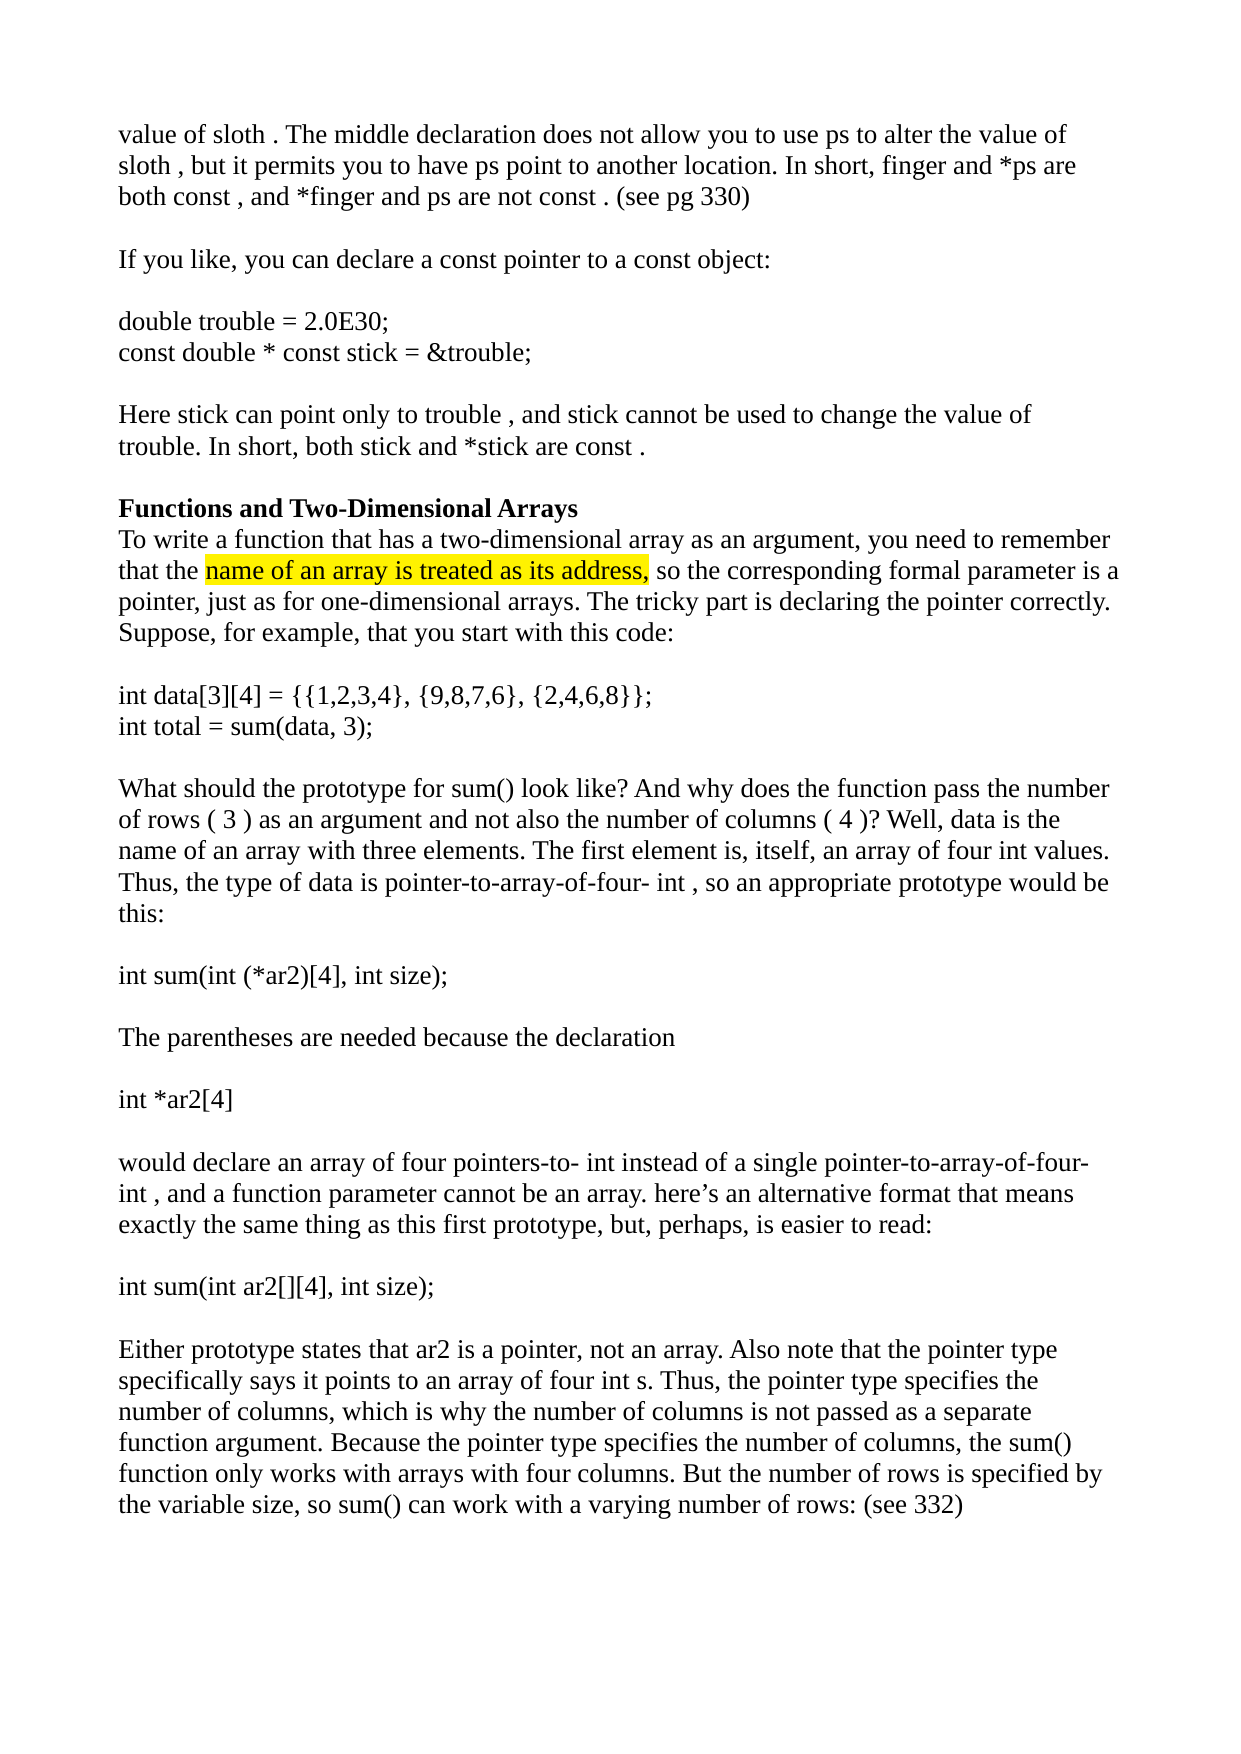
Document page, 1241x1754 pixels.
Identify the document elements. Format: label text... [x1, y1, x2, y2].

text pointer, just as for one-dimensional arrays. The tricky part is declaring the pointer correctly. [118, 585, 1122, 616]
text double trouble = 2.0E30; [118, 305, 1122, 336]
text both const , and *finger and ps are not const . (see pg 330) [118, 180, 1122, 212]
text int data[3][4] = {{1,2,3,4}, {9,8,7,6}, {2,4,6,8}}; [118, 679, 1122, 710]
text Here stick can point only to trouble , and stick cannot be used to change the value of trouble. In short, both stick and *stick are const . [118, 398, 1122, 461]
text What should the prototype for sum() look like? And why does the function pass the number [118, 772, 1122, 803]
text If you like, you can declare a const pointer to a const object: [118, 243, 1122, 274]
text that the name of an array is treated as its address, so the corresponding formal parameter is a [118, 554, 1122, 585]
text The parentheses are needed because the declaration [118, 1021, 1122, 1052]
text specifically says it points to an array of four int s. Thus, the pointer type specifies the number of columns, which is why the number of columns is not passed as a separate function argument. Because the pointer type specifies the number of columns, the sum() function only works with arrays with four columns. But the number of rows is specified by the variable size, so sum() can work with a varying number of rows: (see 332) [118, 1364, 1122, 1520]
text Suppose, for example, that you start with this code: [118, 616, 1122, 648]
text would declare an array of four pointers-to- int instead of a single pointer-to-array-of-four- int , and a function parameter cannot be an array. here’s an alternative format that means exactly the same thing as this first prototype, but, perhaps, is easier to read: [118, 1146, 1122, 1239]
text Functions and Two-Dimensional Arrays [118, 492, 1122, 523]
text int sum(int ar2[][4], int size); [118, 1271, 1122, 1302]
text int sum(int (*ar2)[4], int size); [118, 959, 1122, 990]
text To write a function that has a two-dimensional array as an argument, you need to remember [118, 523, 1122, 554]
text const double * const stick = &trouble; [118, 336, 1122, 367]
text Either prototype states that ar2 is a pointer, not an array. Also note that the pointer type [118, 1333, 1122, 1364]
text sloth , but it permits you to have ps point to another location. In short, finger and *ps are [118, 149, 1122, 180]
text of rows ( 3 ) as an argument and not also the number of columns ( 4 )? Well, data is the name of an array with three elements. The first element is, itself, an array of four int values. Thus, the type of data is pointer-to-array-of-four- int , so an appropriate prototype would be this: [118, 803, 1122, 928]
text int *ar2[4] [118, 1084, 1122, 1115]
text int total = sum(data, 3); [118, 710, 1122, 741]
text value of sloth . The middle declaration does not allow you to use ps to alter the value of [118, 118, 1122, 149]
